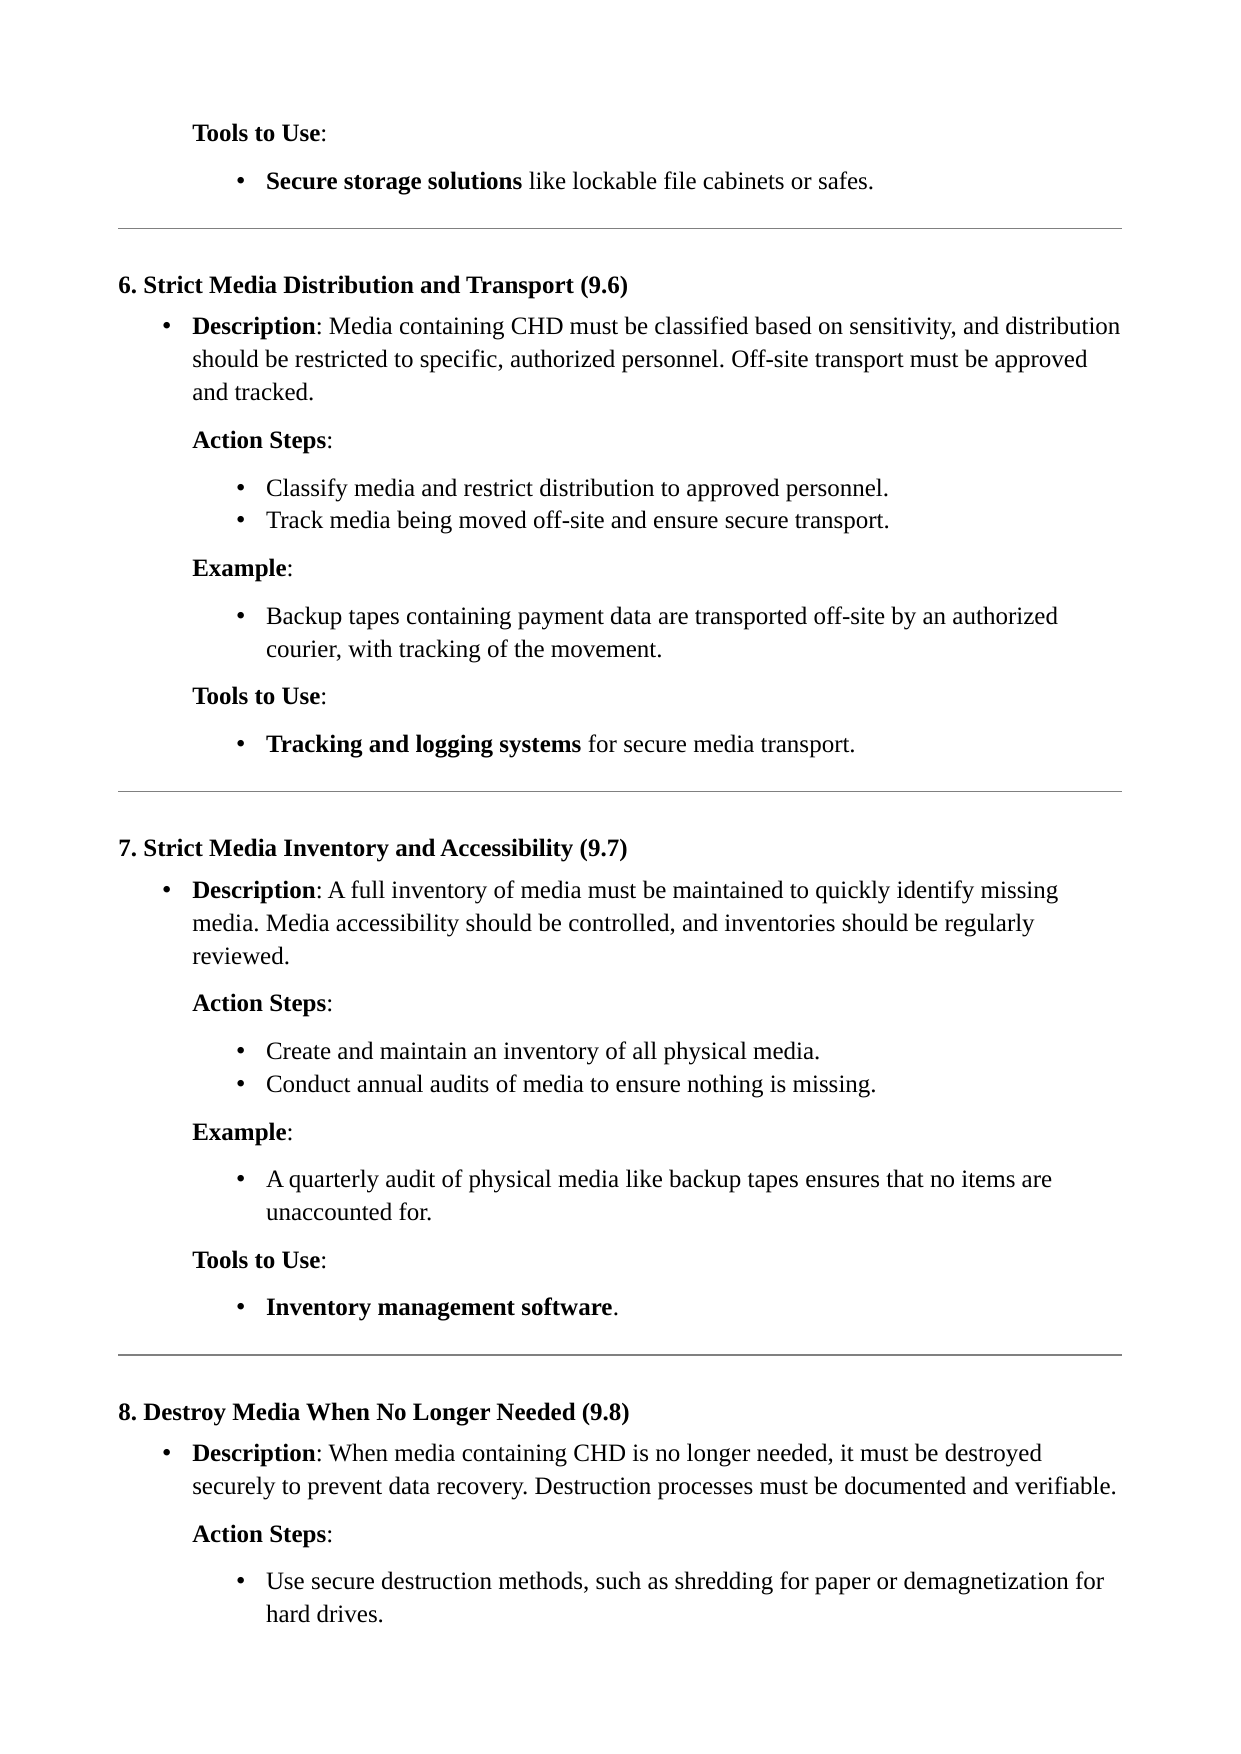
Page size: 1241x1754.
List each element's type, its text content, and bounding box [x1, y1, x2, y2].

subtitle 8. Destroy Media When No Longer Needed (9.8) [118, 1397, 1122, 1426]
list Inventory management software. [236, 1292, 1122, 1321]
list Backup tapes containing payment data are transported off-site by an authorized courier, with tracking of the movement. [236, 601, 1122, 663]
subtitle 7. Strict Media Inventory and Accessibility (9.7) [118, 833, 1122, 862]
list Tools to Use: [162, 1245, 1122, 1273]
list Description: Media containing CHD must be classified based on sensitivity, and distribution should be restricted to specific, authorized personnel. Off-site transport must be approved and tracked. [162, 311, 1122, 406]
list Example: [162, 553, 1122, 582]
list Description: A full inventory of media must be maintained to quickly identify missing media. Media accessibility should be controlled, and inventories should be regularly reviewed. [162, 875, 1122, 969]
list Action Steps: [162, 988, 1122, 1017]
list Use secure destruction methods, such as shredding for paper or demagnetization for hard drives. [236, 1566, 1122, 1628]
list A quarterly audit of physical media like backup tapes ensures that no items are unaccounted for. [236, 1164, 1122, 1226]
list Tools to Use: [162, 118, 1122, 147]
list Example: [162, 1117, 1122, 1145]
list Action Steps: [162, 425, 1122, 454]
list Tools to Use: [162, 681, 1122, 710]
list Conduct annual audits of media to ensure nothing is missing. [236, 1069, 1122, 1098]
list Description: When media containing CHD is no longer needed, it must be destroyed securely to prevent data recovery. Destruction processes must be documented and verifiable. [162, 1438, 1122, 1500]
list Create and maintain an inventory of all physical media. [236, 1036, 1122, 1065]
list Track media being moved off-site and ensure secure transport. [236, 506, 1122, 534]
list Classify media and restrict distribution to approved personnel. [236, 473, 1122, 501]
list Action Steps: [162, 1519, 1122, 1547]
list Tracking and logging systems for secure media transport. [236, 729, 1122, 758]
list Secure storage solutions like lockable file cabinets or safes. [236, 166, 1122, 194]
subtitle 6. Strict Media Distribution and Transport (9.6) [118, 270, 1122, 299]
